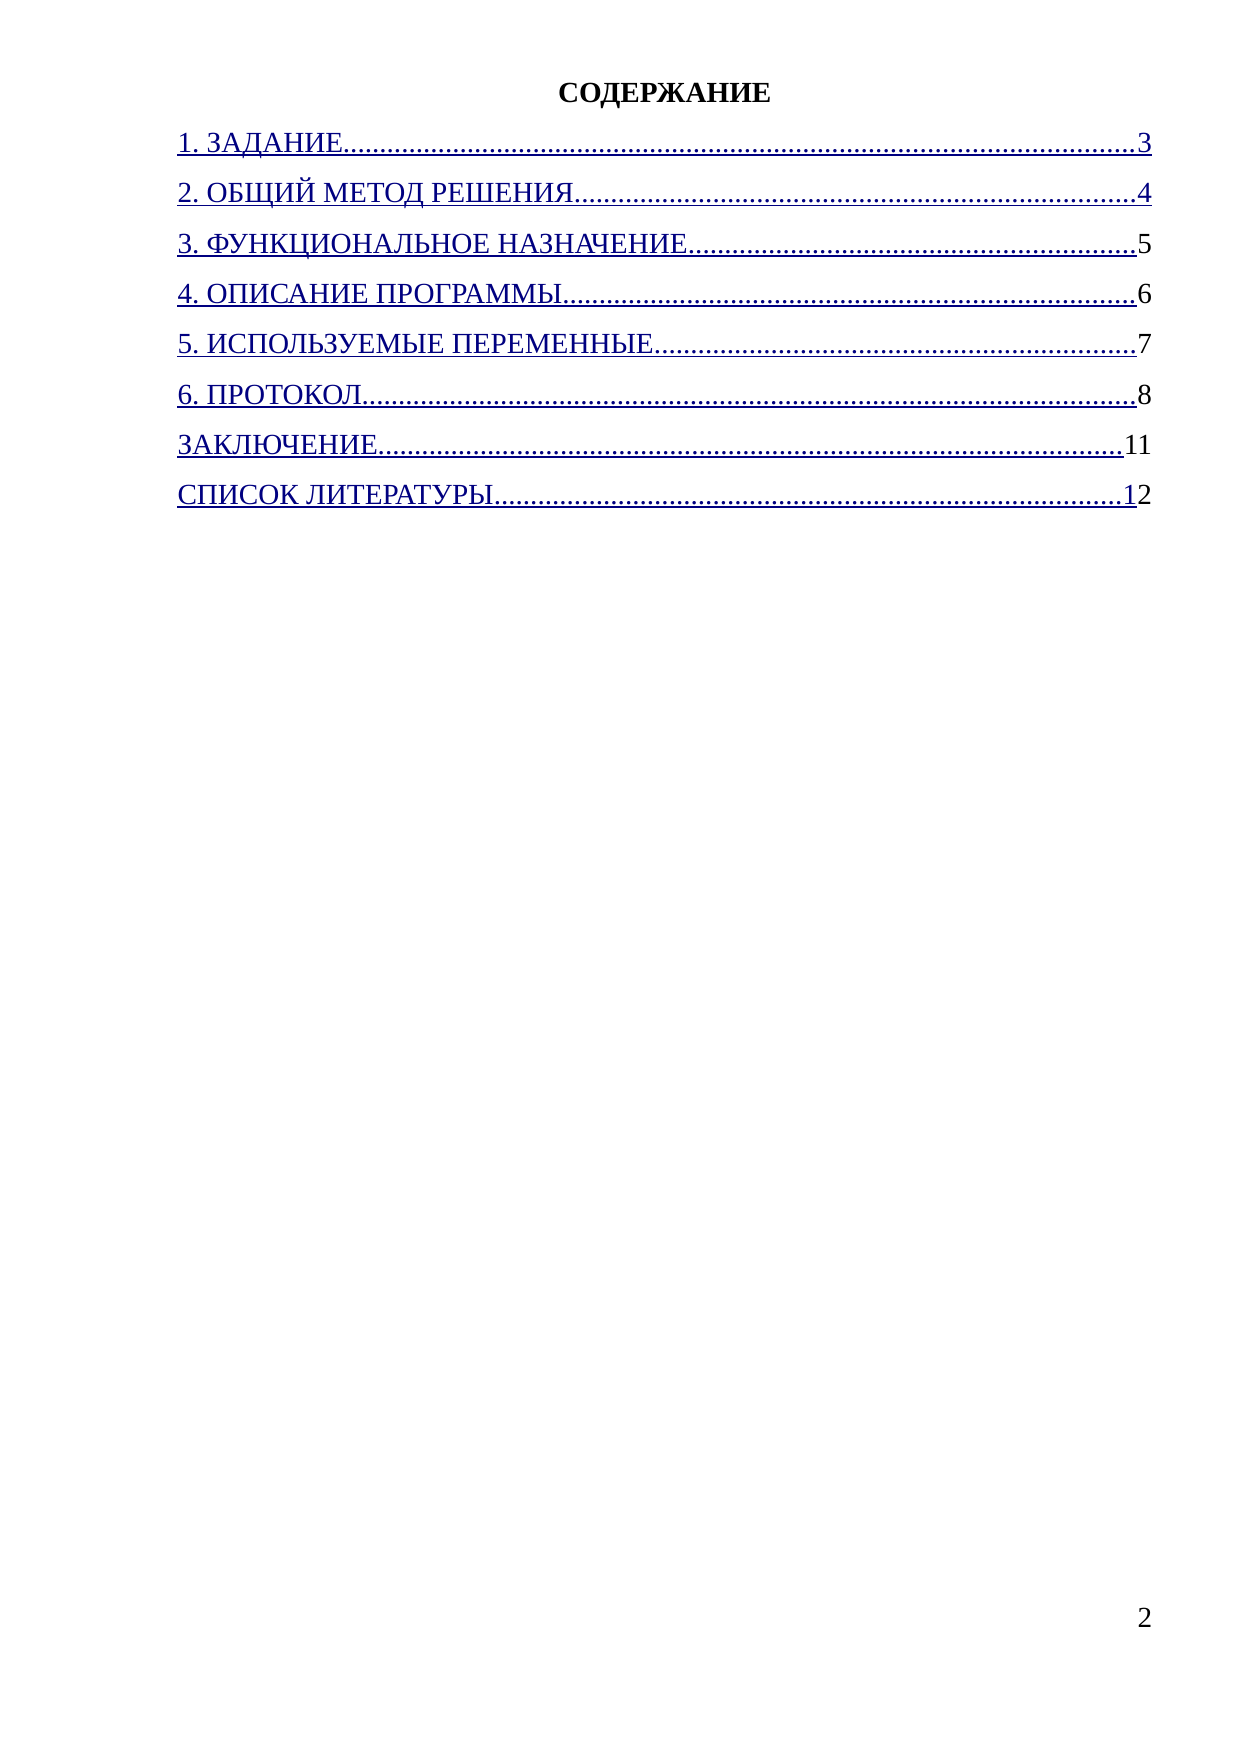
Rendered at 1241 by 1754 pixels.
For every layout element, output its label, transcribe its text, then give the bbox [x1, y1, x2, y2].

text Список литературы 12 [177, 477, 1152, 511]
text 2. Общий метод решения 4 [177, 176, 1152, 205]
text 4. Описание программы 6 [177, 276, 1152, 310]
text 1. Задание 3 [177, 125, 1152, 154]
text 5. используемые переменные 7 [177, 327, 1152, 360]
text 3. Функциональное назначение 5 [177, 226, 1152, 259]
text 6. протокол 8 [177, 377, 1152, 410]
text СОДЕРЖАНИЕ [177, 75, 1152, 108]
text заключение 11 [177, 427, 1152, 461]
